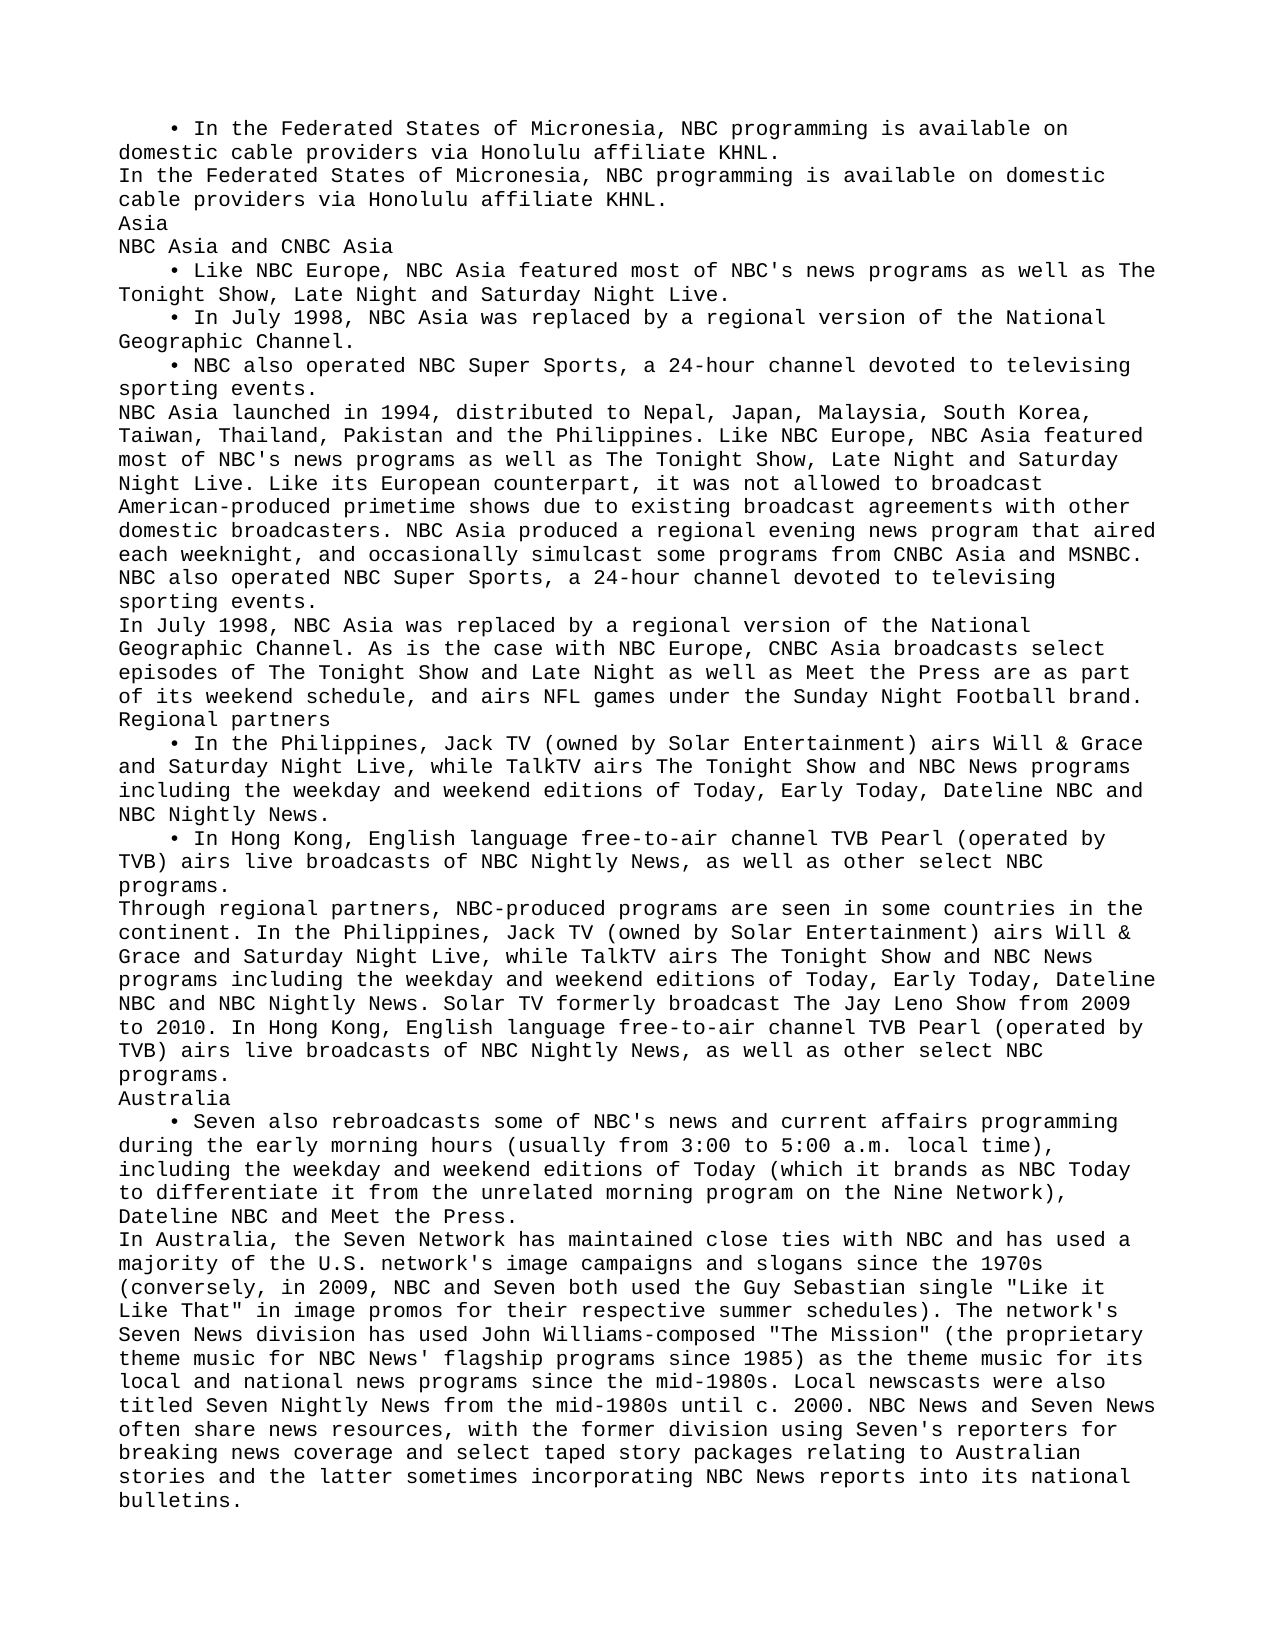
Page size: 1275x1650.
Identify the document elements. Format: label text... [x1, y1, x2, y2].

text Regional partners [118, 709, 1157, 733]
text In July 1998, NBC Asia was replaced by a regional version of the National Geographic Channel. As is the case with NBC Europe, CNBC Asia broadcasts select episodes of The Tonight Show and Late Night as well as Meet the Press are as part of its weekend schedule, and airs NFL games under the Sunday Night Football brand. [118, 615, 1157, 709]
text Asia [118, 213, 1157, 236]
text Through regional partners, NBC-produced programs are seen in some countries in the continent. In the Philippines, Jack TV (owned by Solar Entertainment) airs Will & Grace and Saturday Night Live, while TalkTV airs The Tonight Show and NBC News programs including the weekday and weekend editions of Today, Early Today, Dateline NBC and NBC Nightly News. Solar TV formerly broadcast The Jay Leno Show from 2009 to 2010. In Hong Kong, English language free-to-air channel TVB Pearl (operated by TVB) airs live broadcasts of NBC Nightly News, as well as other select NBC programs. [118, 898, 1157, 1088]
text NBC Asia launched in 1994, distributed to Nepal, Japan, Malaysia, South Korea, Taiwan, Thailand, Pakistan and the Philippines. Like NBC Europe, NBC Asia featured most of NBC's news programs as well as The Tonight Show, Late Night and Saturday Night Live. Like its European counterpart, it was not allowed to broadcast American-produced primetime shows due to existing broadcast agreements with other domestic broadcasters. NBC Asia produced a regional evening news program that aired each weeknight, and occasionally simulcast some programs from CNBC Asia and MSNBC. NBC also operated NBC Super Sports, a 24-hour channel devoted to televising sporting events. [118, 402, 1157, 615]
text • In the Federated States of Micronesia, NBC programming is available on domestic cable providers via Honolulu affiliate KHNL. [118, 118, 1157, 165]
text NBC Asia and CNBC Asia [118, 236, 1157, 260]
text Australia [118, 1088, 1157, 1111]
text • In July 1998, NBC Asia was replaced by a regional version of the National Geographic Channel. [118, 307, 1157, 354]
text In the Federated States of Micronesia, NBC programming is available on domestic cable providers via Honolulu affiliate KHNL. [118, 165, 1157, 213]
text • In Hong Kong, English language free-to-air channel TVB Pearl (operated by TVB) airs live broadcasts of NBC Nightly News, as well as other select NBC programs. [118, 827, 1157, 898]
text • In the Philippines, Jack TV (owned by Solar Entertainment) airs Will & Grace and Saturday Night Live, while TalkTV airs The Tonight Show and NBC News programs including the weekday and weekend editions of Today, Early Today, Dateline NBC and NBC Nightly News. [118, 733, 1157, 827]
text • Like NBC Europe, NBC Asia featured most of NBC's news programs as well as The Tonight Show, Late Night and Saturday Night Live. [118, 260, 1157, 307]
text • NBC also operated NBC Super Sports, a 24-hour channel devoted to televising sporting events. [118, 354, 1157, 402]
text • Seven also rebroadcasts some of NBC's news and current affairs programming during the early morning hours (usually from 3:00 to 5:00 a.m. local time), including the weekday and weekend editions of Today (which it brands as NBC Today to differentiate it from the unrelated morning program on the Nine Network), Dateline NBC and Meet the Press. [118, 1111, 1157, 1229]
text In Australia, the Seven Network has maintained close ties with NBC and has used a majority of the U.S. network's image campaigns and slogans since the 1970s (conversely, in 2009, NBC and Seven both used the Guy Sebastian single "Like it Like That" in image promos for their respective summer schedules). The network's Seven News division has used John Williams-composed "The Mission" (the proprietary theme music for NBC News' flagship programs since 1985) as the theme music for its local and national news programs since the mid-1980s. Local newscasts were also titled Seven Nightly News from the mid-1980s until c. 2000. NBC News and Seven News often share news resources, with the former division using Seven's reporters for breaking news coverage and select taped story packages relating to Australian stories and the latter sometimes incorporating NBC News reports into its national bulletins. [118, 1229, 1157, 1513]
